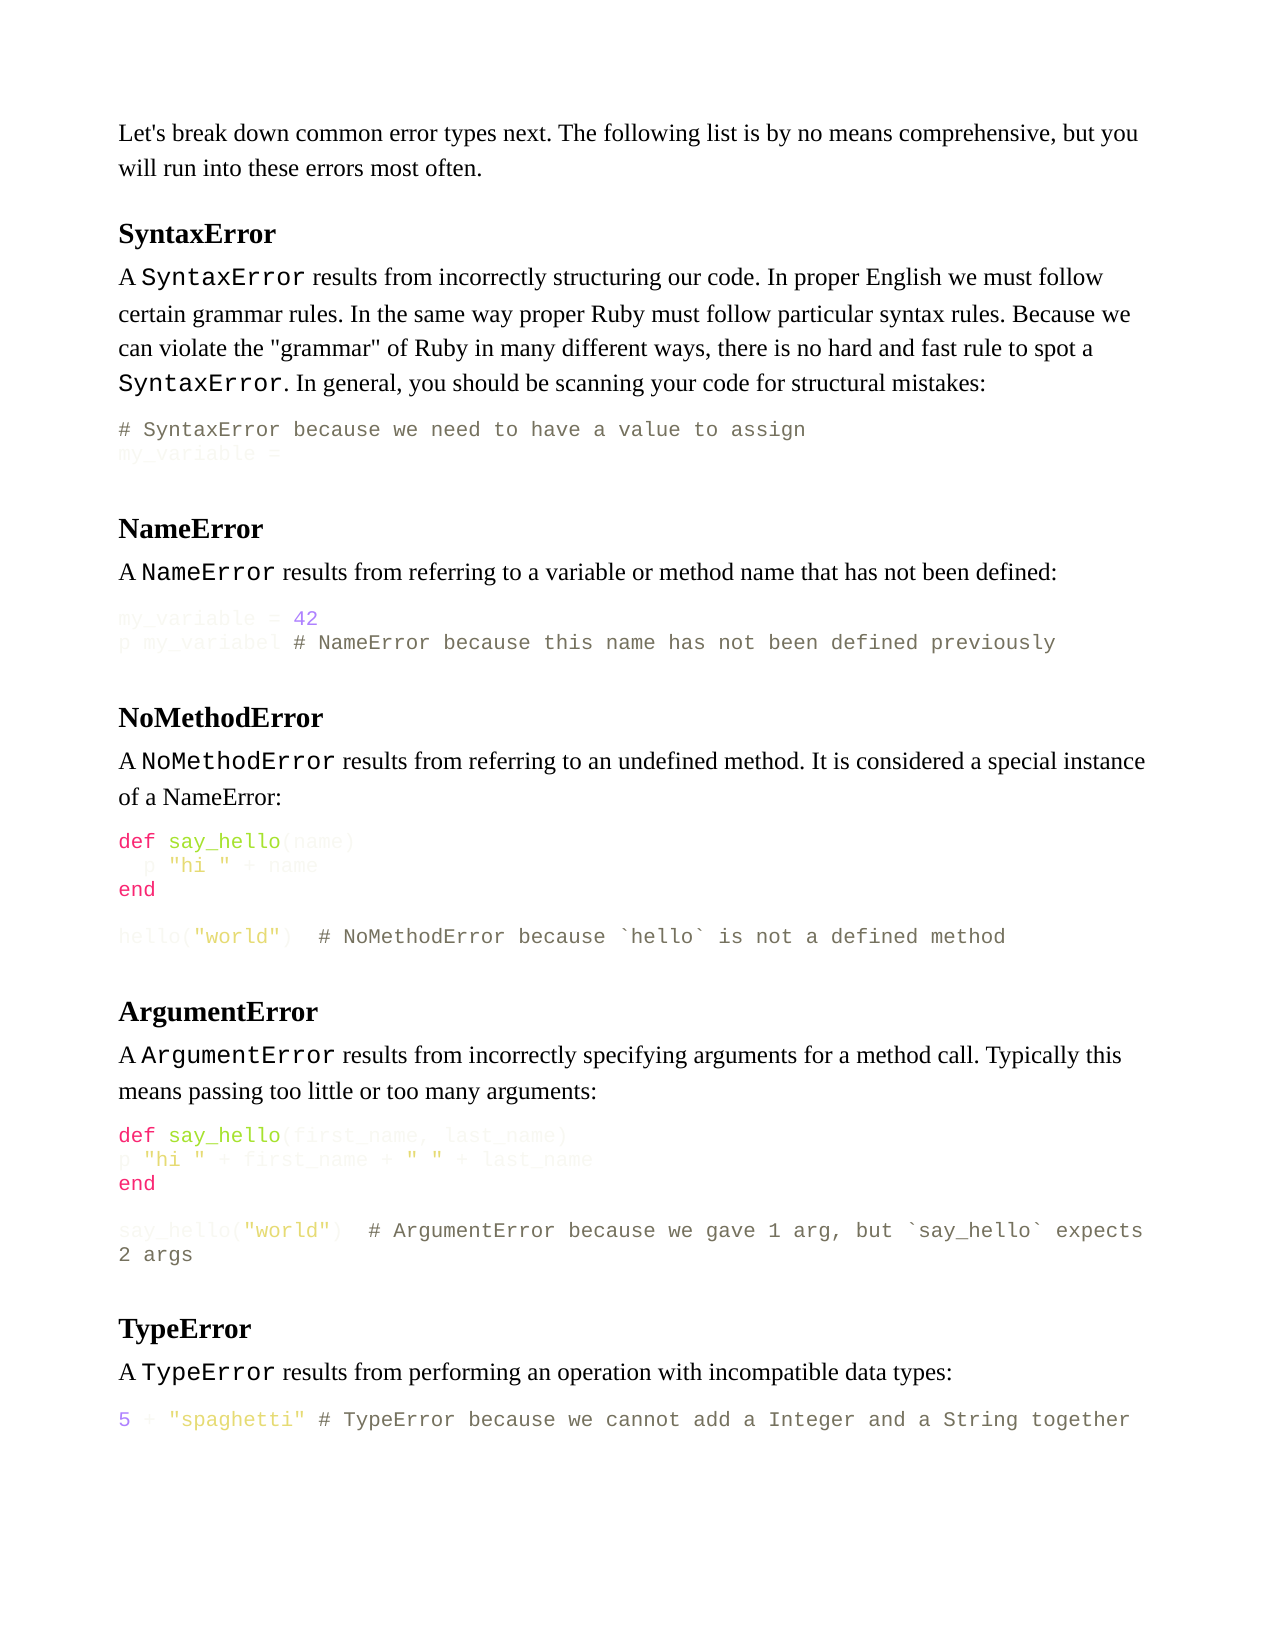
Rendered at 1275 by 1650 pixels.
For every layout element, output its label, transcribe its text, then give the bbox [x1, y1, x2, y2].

text 5 + "spaghetti" # TypeError because we cannot add a Integer and a String together [118, 1409, 1157, 1432]
subtitle ArgumentError [118, 994, 1157, 1027]
text end [118, 879, 1157, 902]
text A ArgumentError results from incorrectly specifying arguments for a method call. Typically this means passing too little or too many arguments: [118, 1040, 1157, 1105]
text def say_hello(first_name, last_name) [118, 1125, 1157, 1149]
text # SyntaxError because we need to have a value to assign [118, 419, 1157, 443]
text A NameError results from referring to a variable or method name that has not been defined: [118, 557, 1157, 588]
text Let's break down common error types next. The following list is by no means comprehensive, but you will run into these errors most often. [118, 118, 1157, 181]
text A SyntaxError results from incorrectly structuring our code. In proper English we must follow certain grammar rules. In the same way proper Ruby must follow particular syntax rules. Because we can violate the "grammar" of Ruby in many different ways, there is no hard and fast rule to spot a SyntaxError. In general, you should be scanning your code for structural mistakes: [118, 262, 1157, 399]
subtitle TypeError [118, 1311, 1157, 1345]
text hello("world") # NoMethodError because `hello` is not a defined method [118, 926, 1157, 949]
text def say_hello(name) [118, 831, 1157, 855]
text my_variable = [118, 443, 1157, 467]
text p "hi " + first_name + " " + last_name [118, 1149, 1157, 1173]
text A NoMethodError results from referring to an undefined method. It is considered a special instance of a NameError: [118, 746, 1157, 811]
text A TypeError results from performing an operation with incompatible data types: [118, 1357, 1157, 1388]
subtitle SyntaxError [118, 216, 1157, 250]
text p "hi " + name [118, 855, 1157, 879]
text my_variable = 42 [118, 608, 1157, 632]
subtitle NameError [118, 511, 1157, 544]
text say_hello("world") # ArgumentError because we gave 1 arg, but `say_hello` expects 2 args [118, 1220, 1157, 1267]
text p my_variabel # NameError because this name has not been defined previously [118, 632, 1157, 656]
text end [118, 1173, 1157, 1196]
subtitle NoMethodError [118, 700, 1157, 733]
